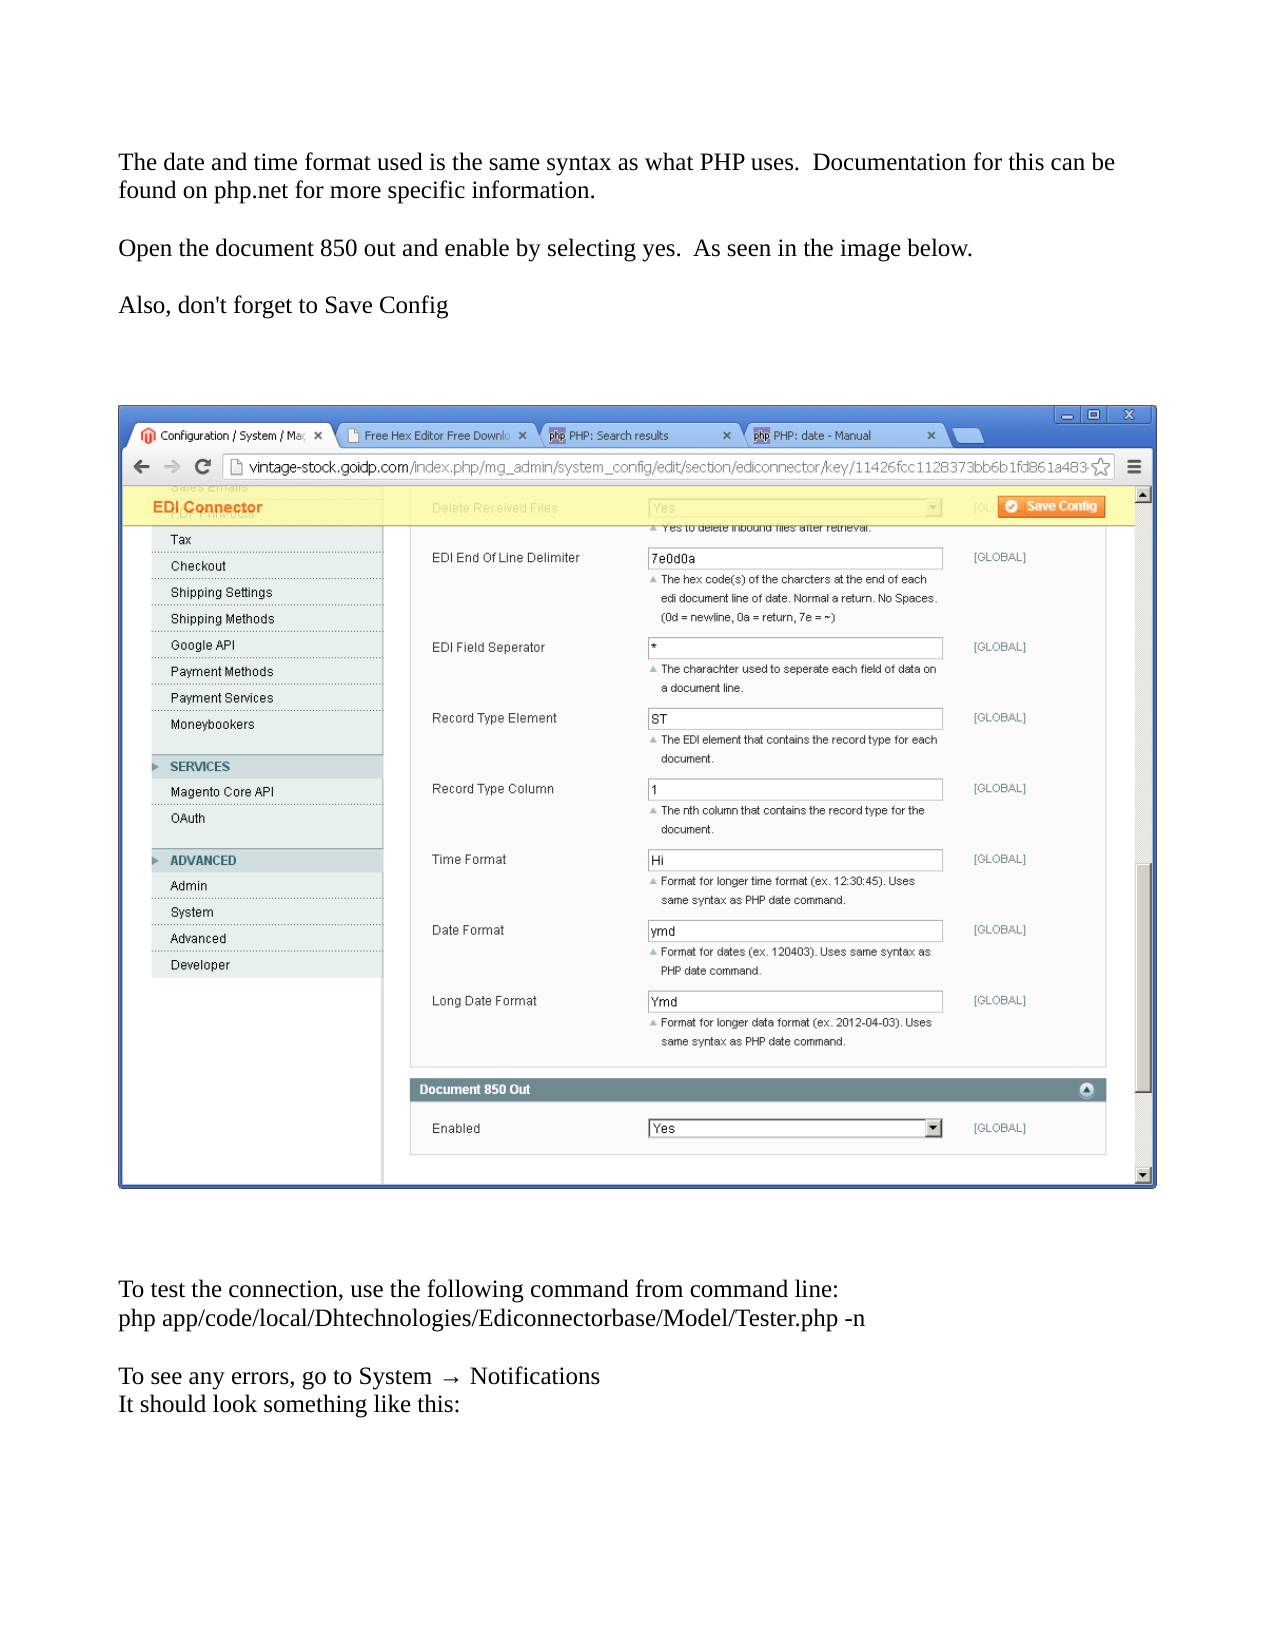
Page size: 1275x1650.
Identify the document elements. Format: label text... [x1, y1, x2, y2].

text To test the connection, use the following command from command line: [118, 1274, 1157, 1303]
text php app/code/local/Dhtechnologies/Ediconnectorbase/Model/Tester.php -n [118, 1303, 1157, 1332]
text Open the document 850 out and enable by selecting yes. As seen in the image below. [118, 233, 1157, 262]
text The date and time format used is the same syntax as what PHP uses. Documentation for this can be found on php.net for more specific information. [118, 147, 1157, 204]
picture [118, 405, 1157, 1189]
text It should look something like this: [118, 1389, 1157, 1418]
text Also, don't forget to Save Config [118, 291, 1157, 319]
text To see any errors, go to System → Notifications [118, 1361, 1157, 1389]
